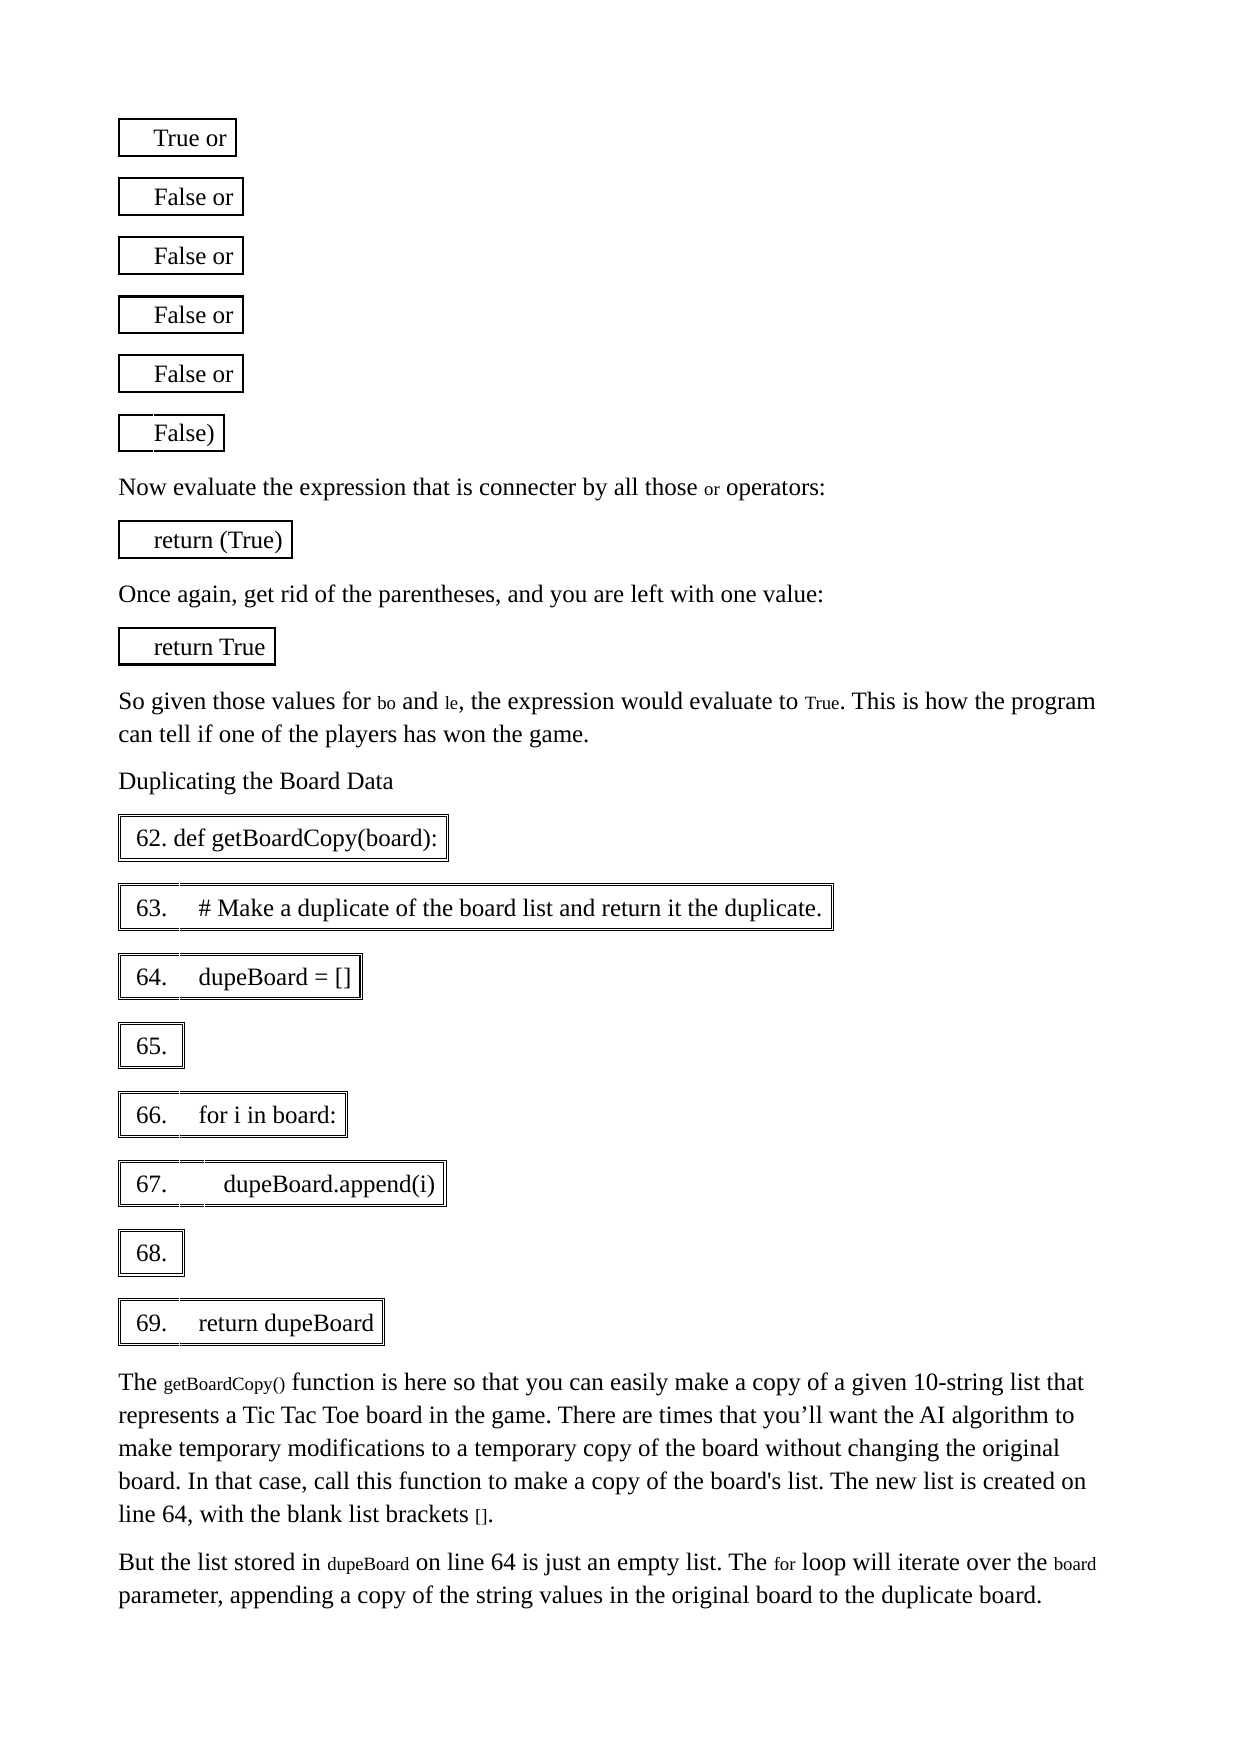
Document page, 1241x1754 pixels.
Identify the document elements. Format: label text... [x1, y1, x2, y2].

text 67. dupeBoard.append(i) [121, 1163, 443, 1204]
text 65. [121, 1025, 182, 1066]
text False or [120, 356, 242, 391]
text [363, 952, 1122, 1000]
text True or [120, 120, 235, 155]
text [244, 236, 1122, 275]
text 64. dupeBoard = [] [121, 956, 359, 997]
text [225, 413, 1122, 452]
text [185, 1022, 1122, 1069]
text return True [120, 629, 274, 663]
text 62. def getBoardCopy(board): [121, 817, 446, 858]
text 68. [185, 1229, 1122, 1277]
text False or [120, 179, 242, 214]
text [276, 627, 1122, 666]
text [244, 354, 1122, 393]
text Duplicating the Board Data [118, 766, 1122, 795]
text So given those values for bo and le, the expression would evaluate to True. This is how the program can tell if one of the players has won the game. [118, 686, 1122, 748]
text [348, 1091, 1122, 1138]
text 63. # Make a duplicate of the board list and return it the duplicate. [834, 883, 1122, 931]
text False or [120, 238, 242, 273]
text But the list stored in dupeBoard on line 64 is just an empty list. The for loop will iterate over the board parameter, appending a copy of the string values in the original board to the duplicate board. [118, 1547, 1122, 1609]
text False or [120, 298, 242, 332]
text False) [120, 415, 223, 451]
text [447, 1160, 1122, 1207]
text Once again, get rid of the parentheses, and you are left with one value: [118, 579, 1122, 608]
text [237, 118, 1122, 157]
text [244, 295, 1122, 334]
text 69. return dupeBoard [121, 1301, 382, 1343]
text [449, 814, 1122, 862]
text 66. for i in board: [121, 1094, 345, 1135]
text return (True) [120, 522, 291, 557]
text Now evaluate the expression that is connecter by all those or operators: [118, 472, 1122, 501]
text [244, 177, 1122, 216]
text The getBoardCopy() function is here so that you can easily make a copy of a given 10-string list that represents a Tic Tac Toe board in the game. There are times that you’ll want the AI algorithm to make temporary modifications to a temporary copy of the board without changing the original board. In that case, call this function to make a copy of the board's list. The new list is created on line 64, with the blank list brackets []. [118, 1367, 1122, 1528]
text [385, 1298, 1122, 1346]
text [293, 520, 1122, 559]
